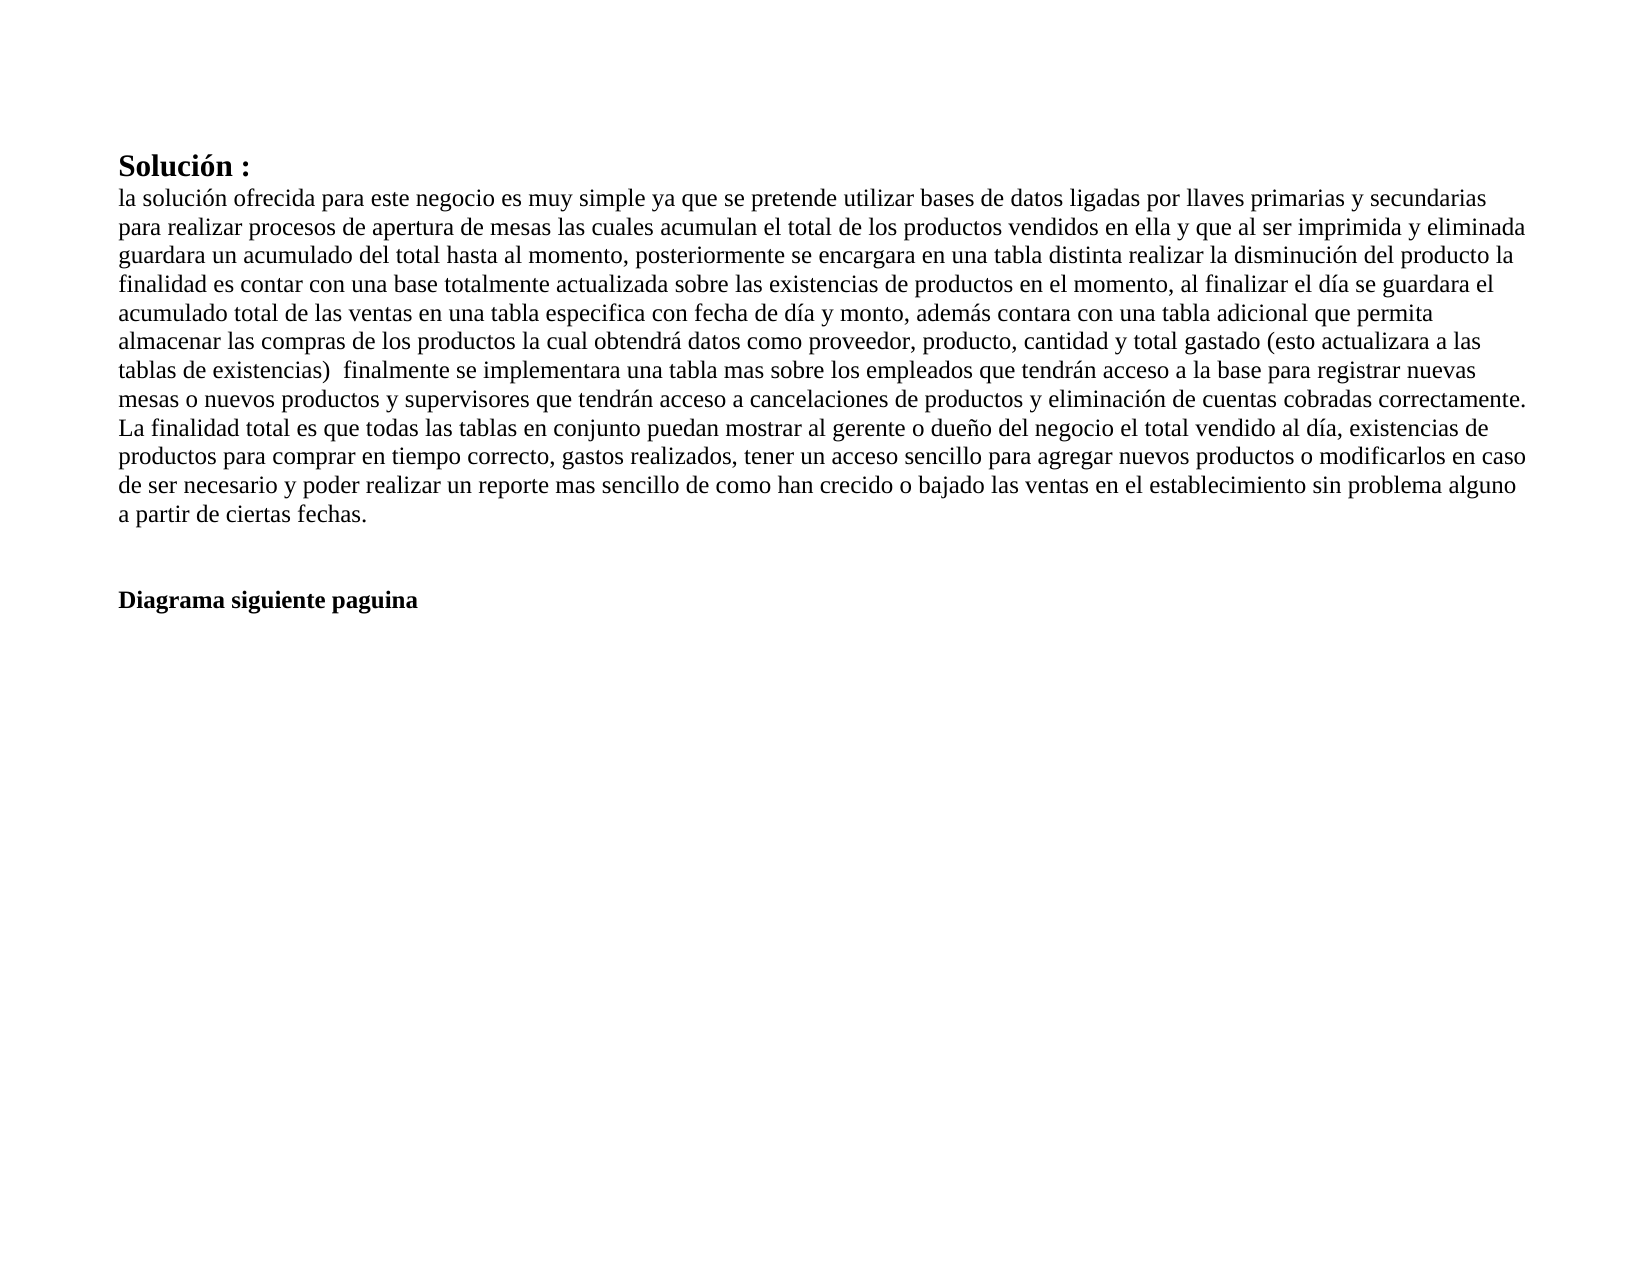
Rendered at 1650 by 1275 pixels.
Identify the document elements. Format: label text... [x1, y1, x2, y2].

text Solución : [118, 147, 1532, 183]
text La finalidad total es que todas las tablas en conjunto puedan mostrar al gerente o dueño del negocio el total vendido al día, existencias de productos para comprar en tiempo correcto, gastos realizados, tener un acceso sencillo para agregar nuevos productos o modificarlos en caso de ser necesario y poder realizar un reporte mas sencillo de como han crecido o bajado las ventas en el establecimiento sin problema alguno a partir de ciertas fechas. [118, 413, 1532, 528]
text la solución ofrecida para este negocio es muy simple ya que se pretende utilizar bases de datos ligadas por llaves primarias y secundarias para realizar procesos de apertura de mesas las cuales acumulan el total de los productos vendidos en ella y que al ser imprimida y eliminada guardara un acumulado del total hasta al momento, posteriormente se encargara en una tabla distinta realizar la disminución del producto la finalidad es contar con una base totalmente actualizada sobre las existencias de productos en el momento, al finalizar el día se guardara el acumulado total de las ventas en una tabla especifica con fecha de día y monto, además contara con una tabla adicional que permita almacenar las compras de los productos la cual obtendrá datos como proveedor, producto, cantidad y total gastado (esto actualizara a las tablas de existencias) finalmente se implementara una tabla mas sobre los empleados que tendrán acceso a la base para registrar nuevas mesas o nuevos productos y supervisores que tendrán acceso a cancelaciones de productos y eliminación de cuentas cobradas correctamente. [118, 183, 1532, 413]
text Diagrama siguiente paguina [118, 585, 1532, 614]
